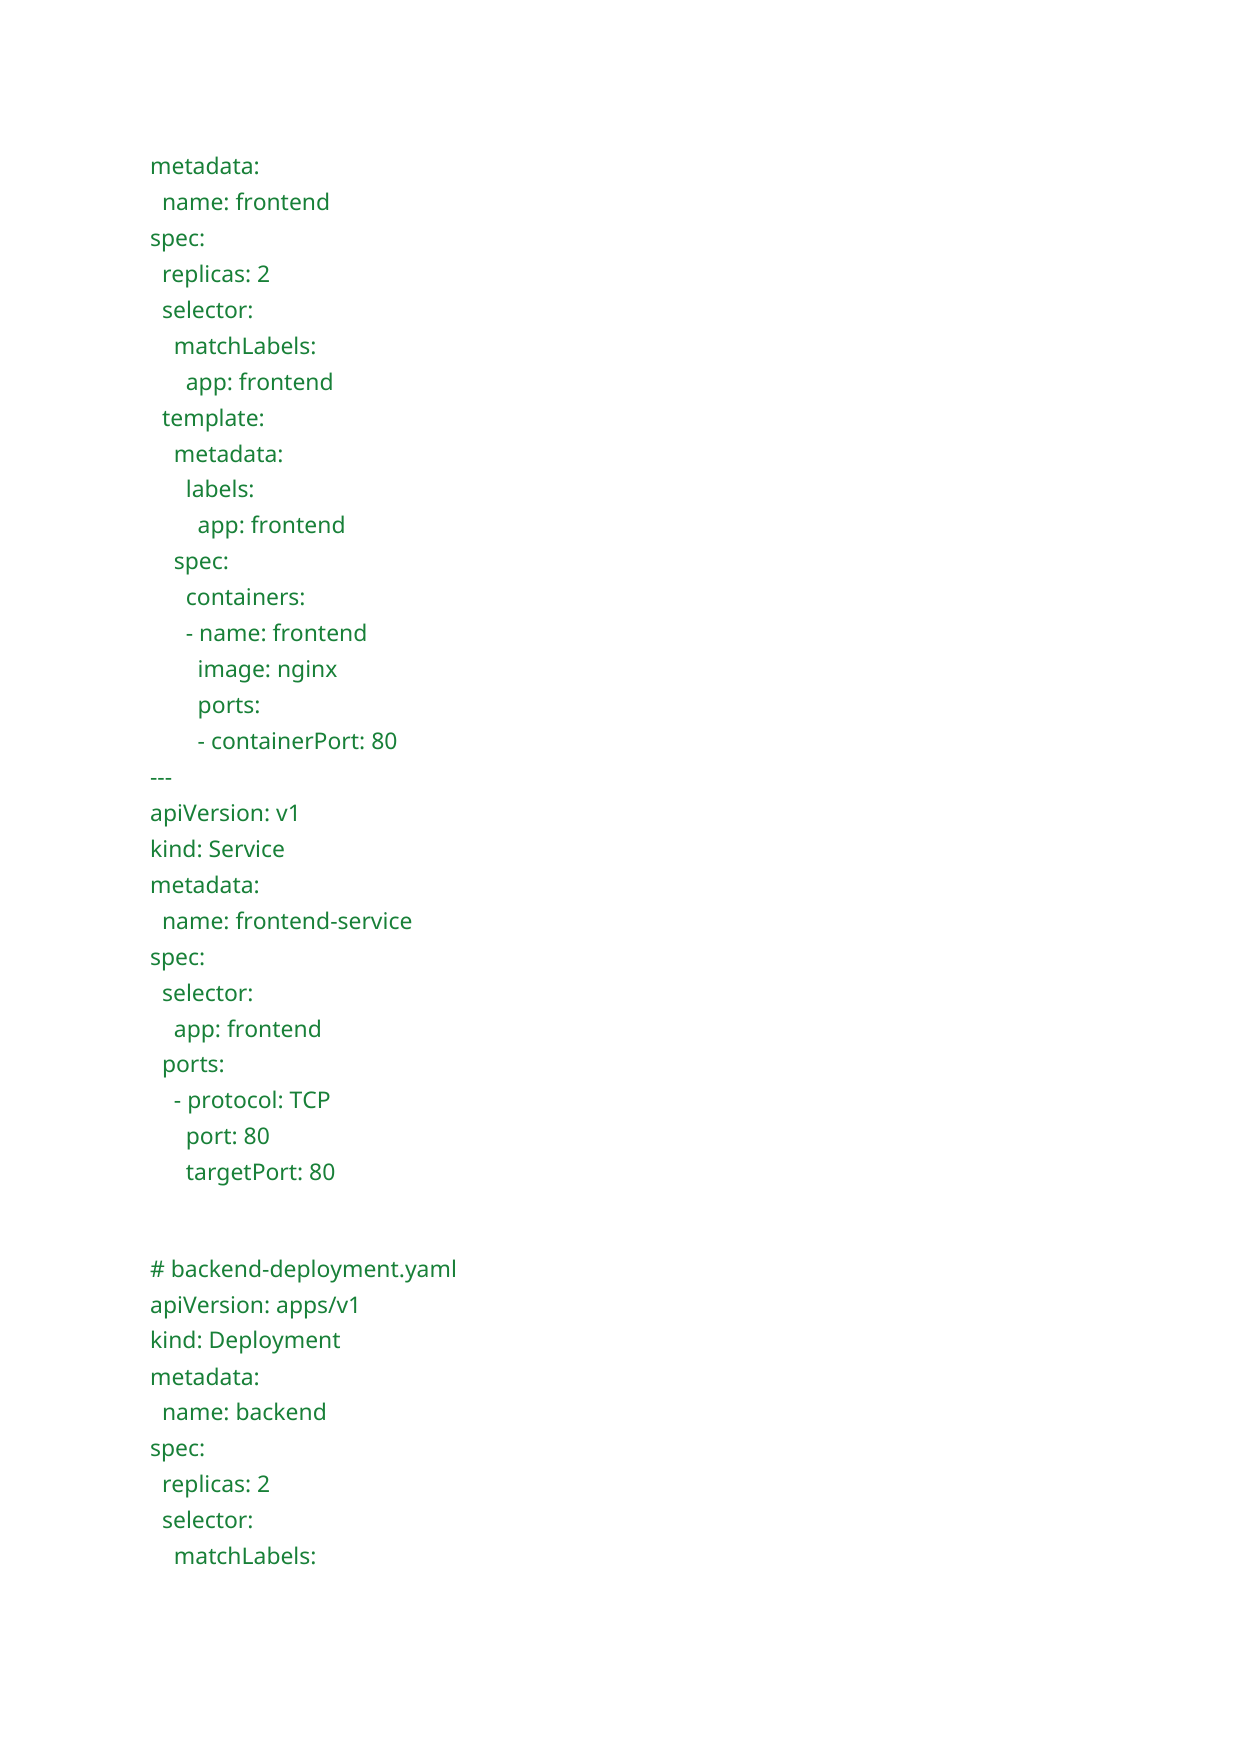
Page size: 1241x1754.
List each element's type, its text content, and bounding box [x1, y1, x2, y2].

text image: nginx [150, 653, 1090, 684]
text metadata: [150, 869, 1090, 900]
text replicas: 2 [150, 258, 1090, 289]
text name: frontend-service [150, 905, 1090, 936]
text kind: Service [150, 833, 1090, 864]
text kind: Deployment [150, 1324, 1090, 1356]
text name: backend [150, 1396, 1090, 1428]
text containers: [150, 581, 1090, 612]
text replicas: 2 [150, 1468, 1090, 1499]
text spec: [150, 222, 1090, 253]
text apiVersion: apps/v1 [150, 1288, 1090, 1320]
text spec: [150, 545, 1090, 577]
text name: frontend [150, 186, 1090, 217]
text ports: [150, 1048, 1090, 1080]
text targetPort: 80 [150, 1156, 1090, 1187]
text # backend-deployment.yaml [150, 1253, 1090, 1284]
text apiVersion: v1 [150, 797, 1090, 828]
text app: frontend [150, 366, 1090, 397]
text spec: [150, 941, 1090, 972]
text port: 80 [150, 1120, 1090, 1152]
text template: [150, 402, 1090, 433]
text - name: frontend [150, 617, 1090, 648]
text matchLabels: [150, 1540, 1090, 1571]
text - protocol: TCP [150, 1084, 1090, 1116]
text --- [150, 761, 1090, 792]
text labels: [150, 473, 1090, 505]
text ports: [150, 689, 1090, 720]
text spec: [150, 1432, 1090, 1463]
text app: frontend [150, 1012, 1090, 1044]
text app: frontend [150, 509, 1090, 541]
text - containerPort: 80 [150, 725, 1090, 756]
text matchLabels: [150, 330, 1090, 361]
text selector: [150, 1504, 1090, 1535]
text metadata: [150, 437, 1090, 469]
text selector: [150, 294, 1090, 325]
text metadata: [150, 150, 1090, 181]
text selector: [150, 977, 1090, 1008]
text metadata: [150, 1360, 1090, 1392]
